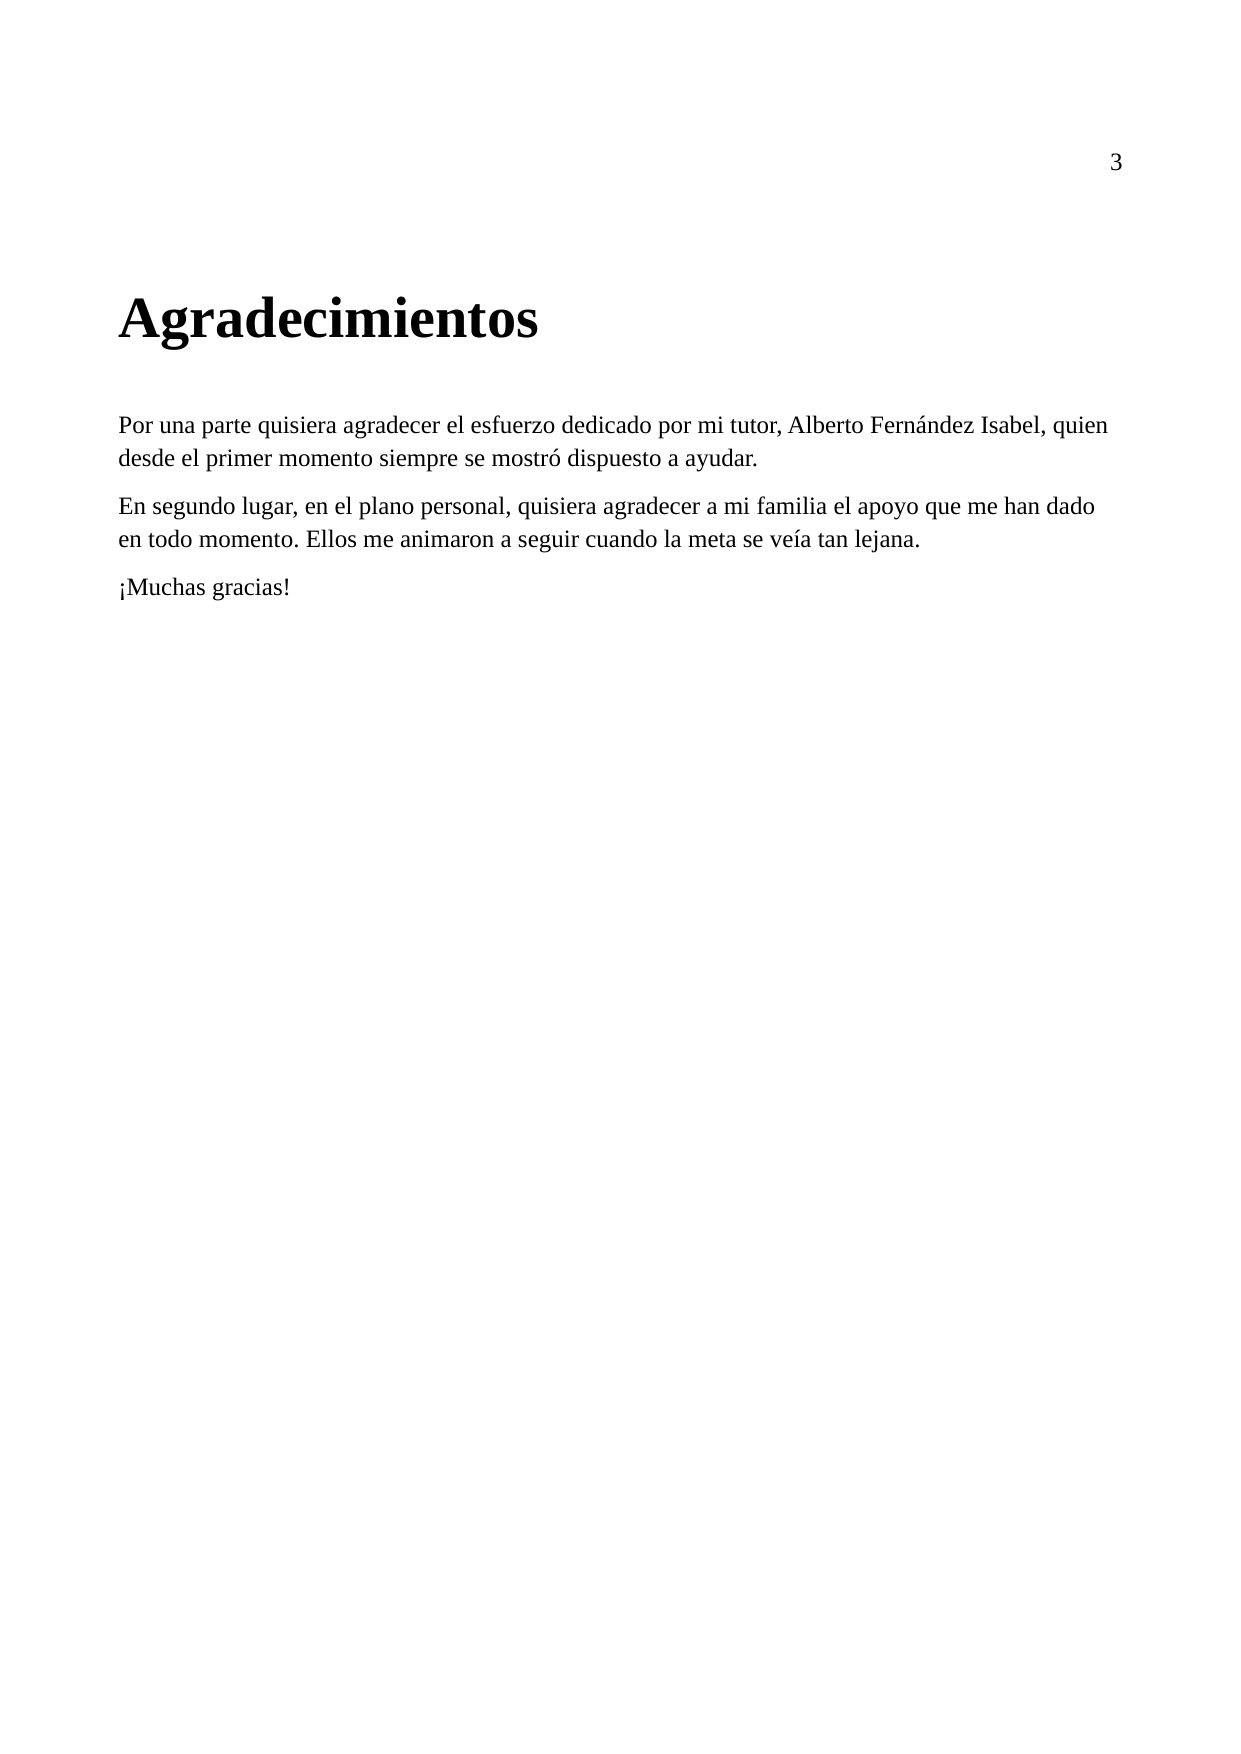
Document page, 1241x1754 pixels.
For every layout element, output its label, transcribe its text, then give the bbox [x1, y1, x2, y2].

text En segundo lugar, en el plano personal, quisiera agradecer a mi familia el apoyo que me han dado en todo momento. Ellos me animaron a seguir cuando la meta se veía tan lejana. [118, 491, 1122, 553]
text Por una parte quisiera agradecer el esfuerzo dedicado por mi tutor, Alberto Fernández Isabel, quien desde el primer momento siempre se mostró dispuesto a ayudar. [118, 410, 1122, 472]
text ¡Muchas gracias! [118, 572, 1122, 600]
title Agradecimientos [118, 283, 1122, 350]
